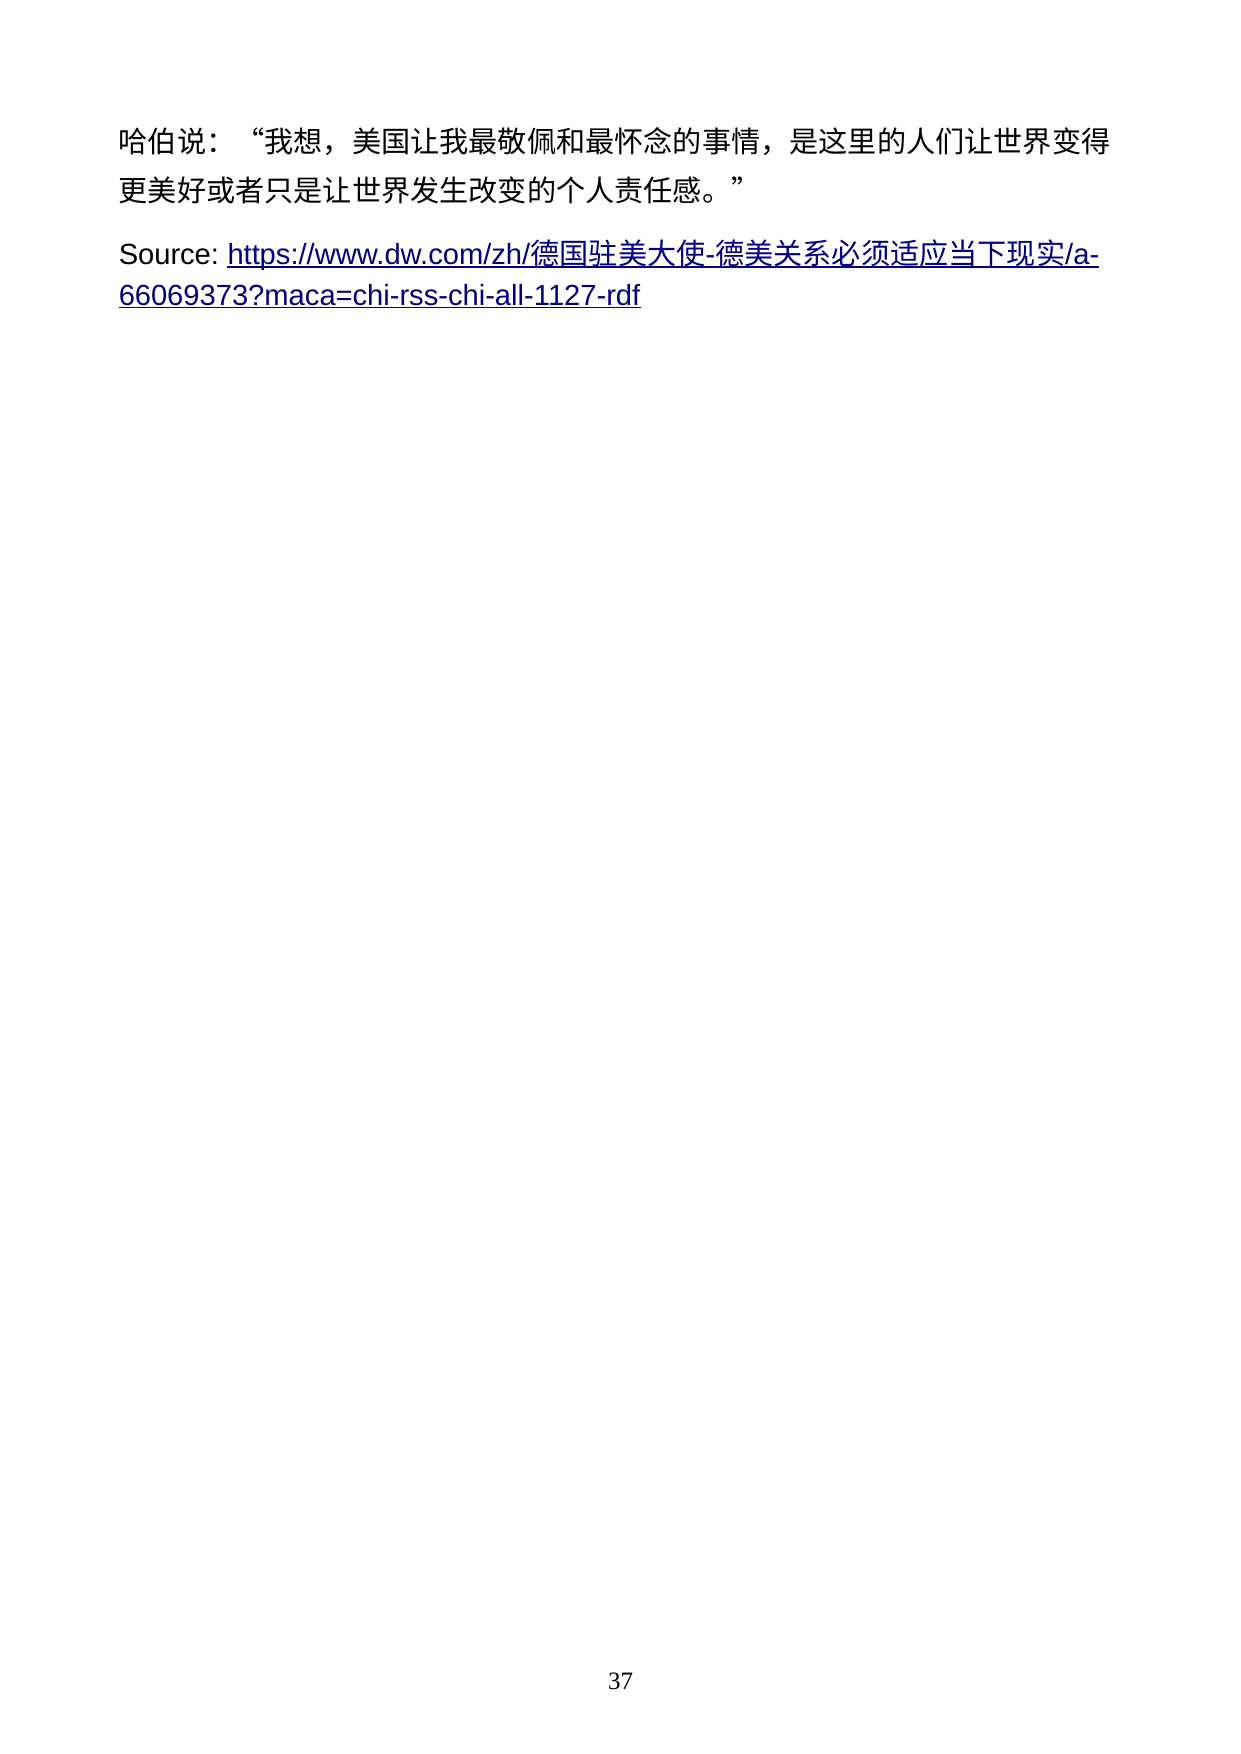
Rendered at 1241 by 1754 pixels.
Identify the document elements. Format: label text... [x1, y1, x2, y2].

text Source: https://www.dw.com/zh/德国驻美大使-德美关系必须适应当下现实/a-66069373?maca=chi-rss-chi-all-1127-rdf [118, 230, 1122, 311]
text 哈伯说：“我想，美国让我最敬佩和最怀念的事情，是这里的人们让世界变得更美好或者只是让世界发生改变的个人责任感。” [118, 118, 1122, 209]
